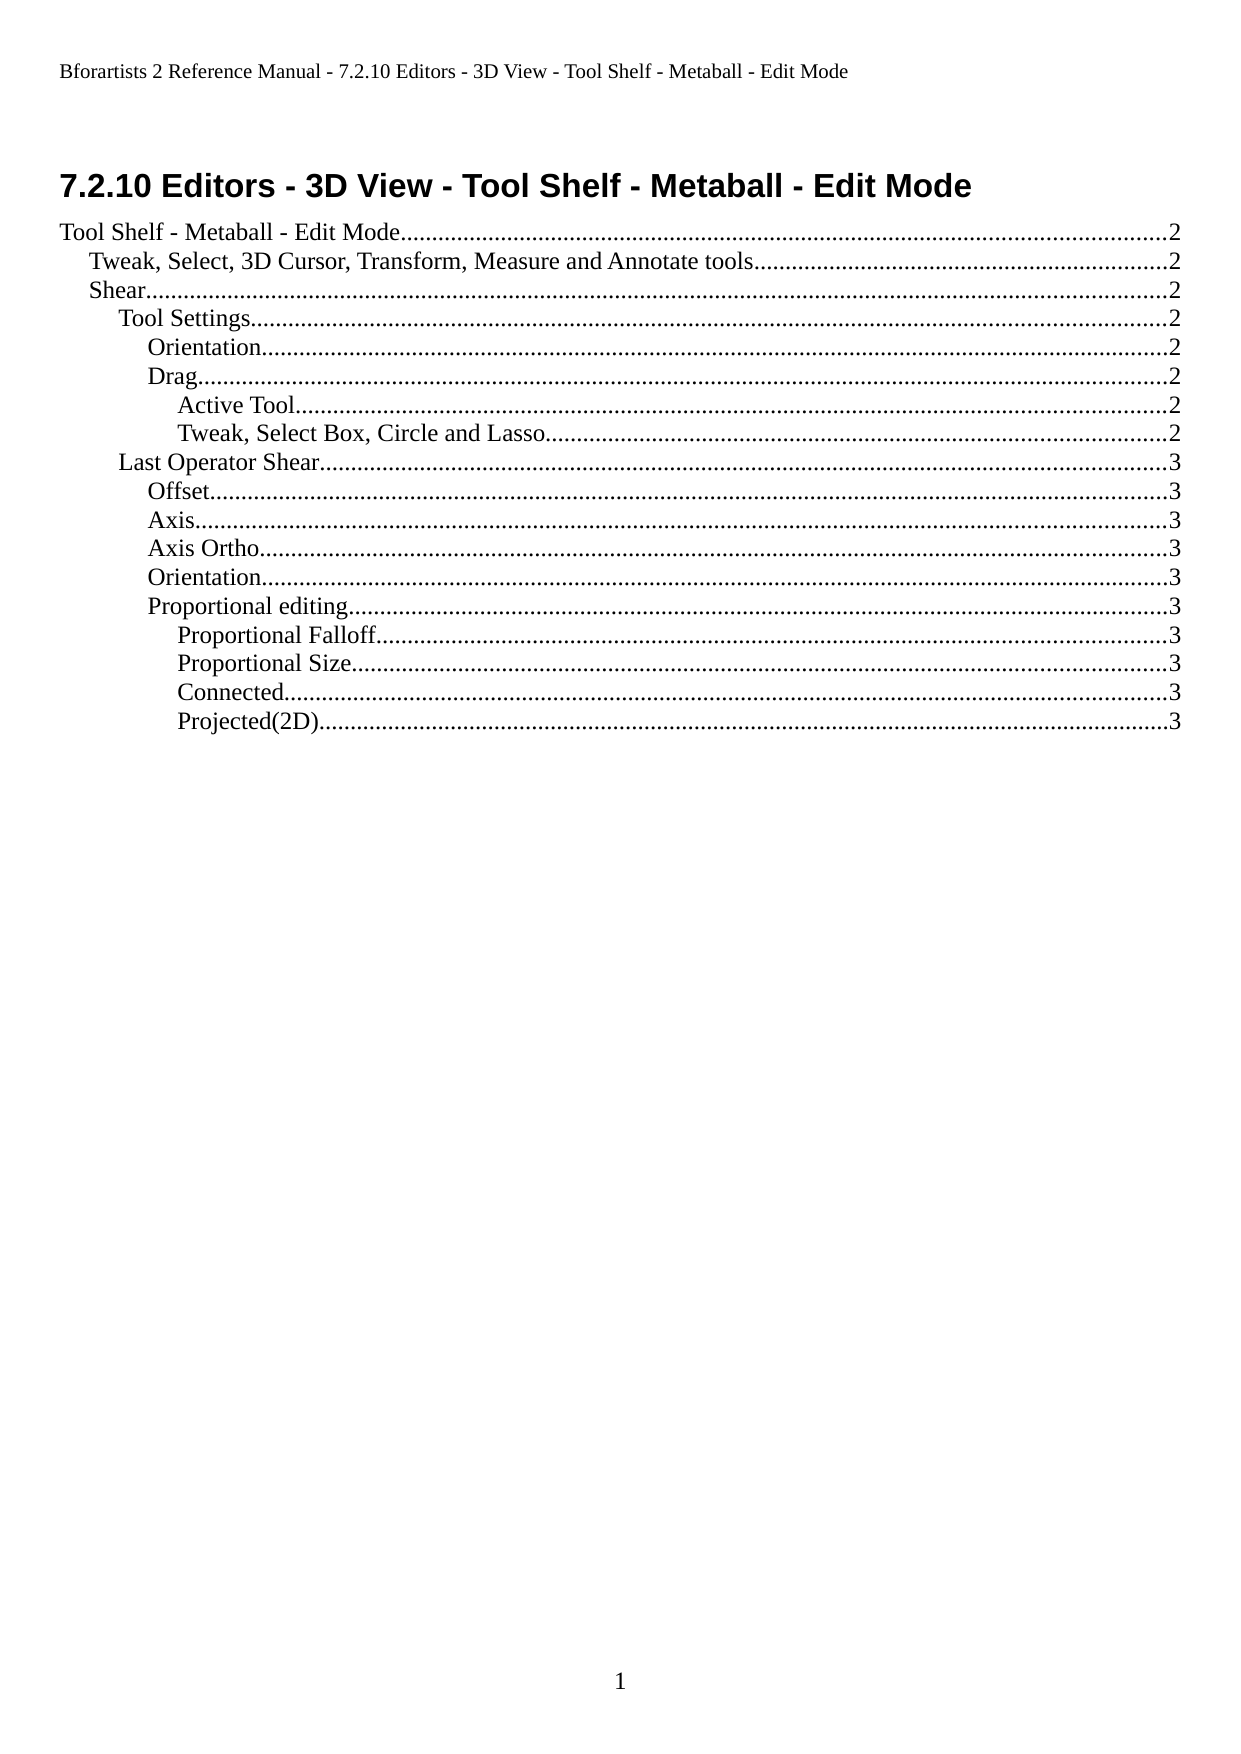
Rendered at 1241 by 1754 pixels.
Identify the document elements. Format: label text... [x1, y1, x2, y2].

text Drag 2 [147, 361, 1181, 390]
text Axis Ortho 3 [147, 533, 1181, 562]
text Orientation 3 [147, 562, 1181, 591]
text Proportional Size 3 [177, 648, 1181, 677]
text Projected(2D) 3 [177, 706, 1181, 735]
text Proportional Falloff 3 [177, 620, 1181, 648]
text Shear 2 [88, 275, 1181, 303]
text Tweak, Select, 3D Cursor, Transform, Measure and Annotate tools 2 [88, 246, 1181, 275]
text Orientation 2 [147, 332, 1181, 361]
text Offset 3 [147, 476, 1181, 505]
text Axis 3 [147, 505, 1181, 533]
text Active Tool 2 [177, 390, 1181, 418]
subtitle 7.2.10 Editors - 3D View - Tool Shelf - Metaball - Edit Mode [59, 166, 1181, 205]
text Tool Settings 2 [118, 303, 1181, 332]
text Tool Shelf - Metaball - Edit Mode 2 [59, 217, 1181, 246]
text Tweak, Select Box, Circle and Lasso 2 [177, 418, 1181, 447]
text Proportional editing 3 [147, 591, 1181, 620]
text Connected 3 [177, 677, 1181, 706]
text Last Operator Shear 3 [118, 447, 1181, 476]
